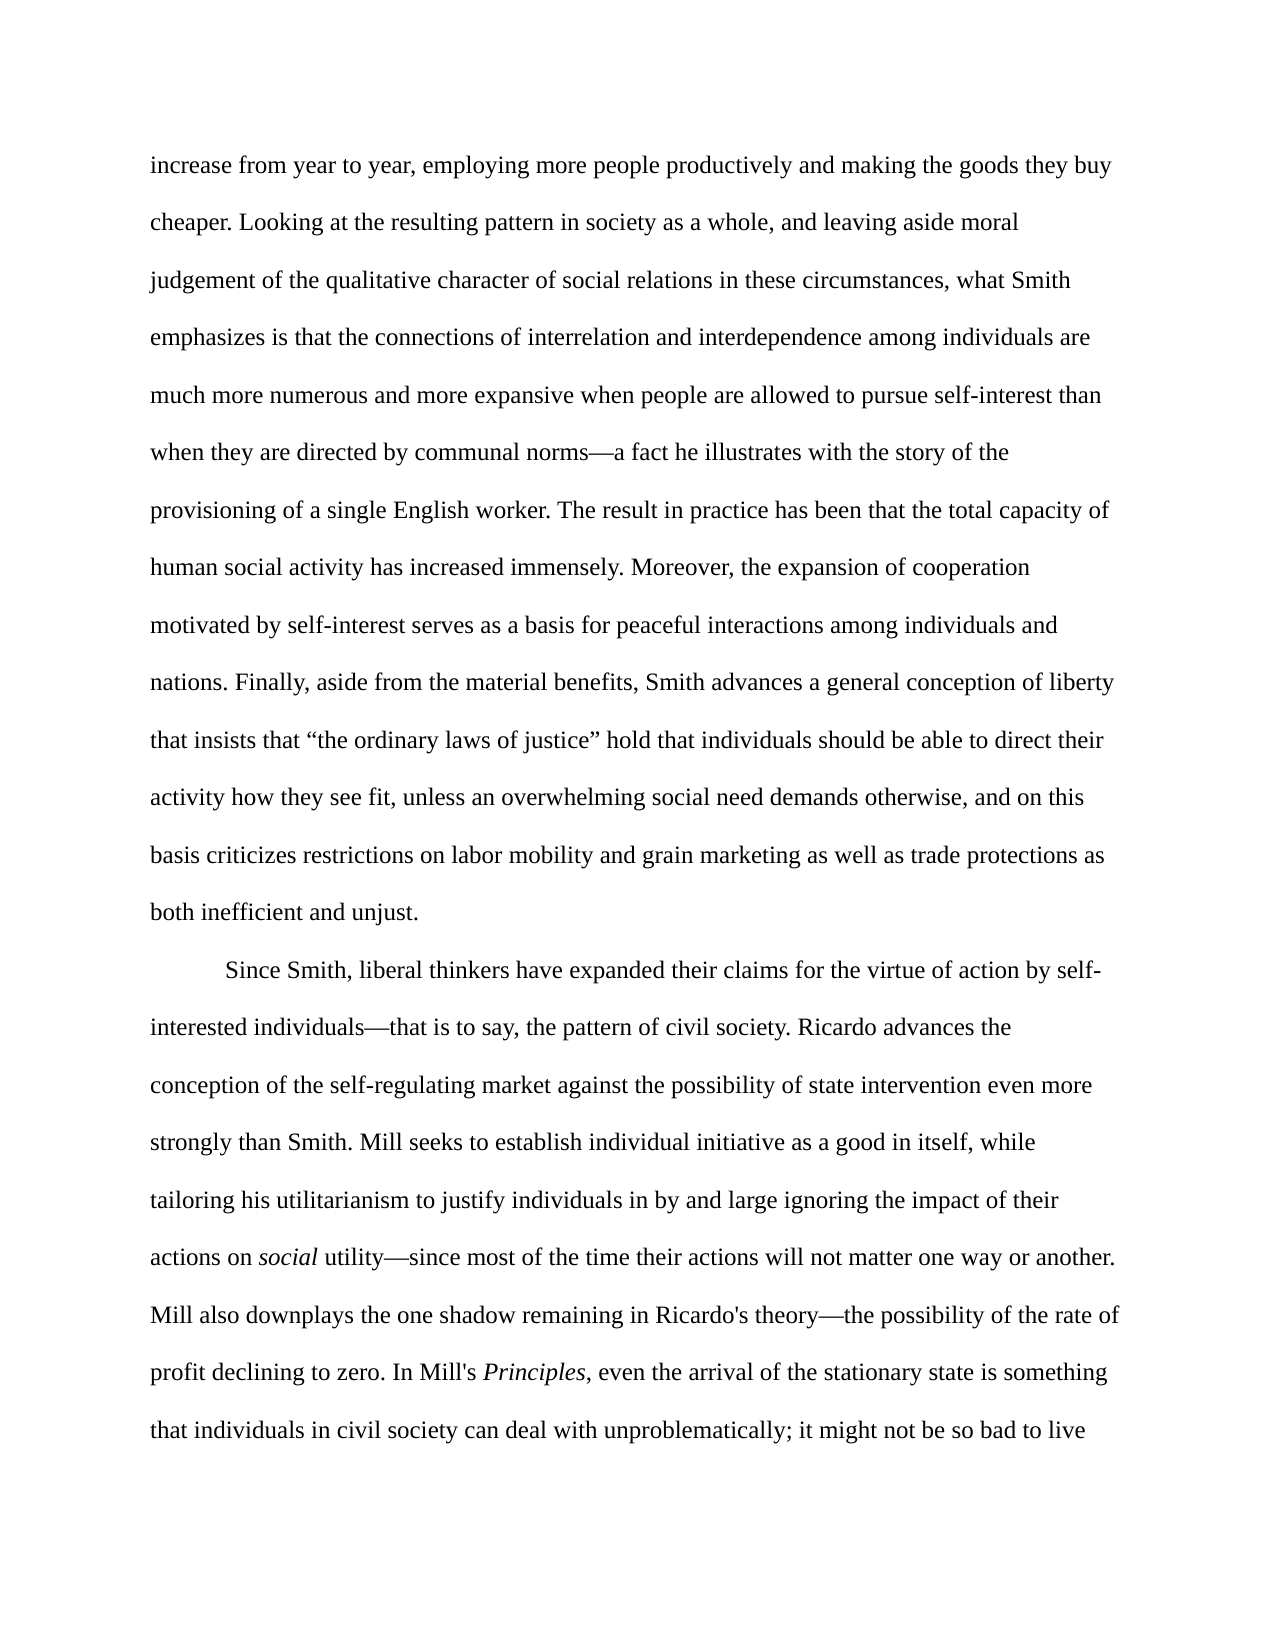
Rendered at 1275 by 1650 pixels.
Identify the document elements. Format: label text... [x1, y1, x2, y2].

text increase from year to year, employing more people productively and making the goods they buy cheaper. Looking at the resulting pattern in society as a whole, and leaving aside moral judgement of the qualitative character of social relations in these circumstances, what Smith emphasizes is that the connections of interrelation and interdependence among individuals are much more numerous and more expansive when people are allowed to pursue self-interest than when they are directed by communal norms—a fact he illustrates with the story of the provisioning of a single English worker. The result in practice has been that the total capacity of human social activity has increased immensely. Moreover, the expansion of cooperation motivated by self-interest serves as a basis for peaceful interactions among individuals and nations. Finally, aside from the material benefits, Smith advances a general conception of liberty that insists that “the ordinary laws of justice” hold that individuals should be able to direct their activity how they see fit, unless an overwhelming social need demands otherwise, and on this basis criticizes restrictions on labor mobility and grain marketing as well as trade protections as both inefficient and unjust. [150, 150, 1125, 926]
text Since Smith, liberal thinkers have expanded their claims for the virtue of action by self-interested individuals—that is to say, the pattern of civil society. Ricardo advances the conception of the self-regulating market against the possibility of state intervention even more strongly than Smith. Mill seeks to establish individual initiative as a good in itself, while tailoring his utilitarianism to justify individuals in by and large ignoring the impact of their actions on social utility—since most of the time their actions will not matter one way or another. Mill also downplays the one shadow remaining in Ricardo's theory—the possibility of the rate of profit declining to zero. In Mill's Principles, even the arrival of the stationary state is something that individuals in civil society can deal with unproblematically; it might not be so bad to live [150, 955, 1125, 1444]
